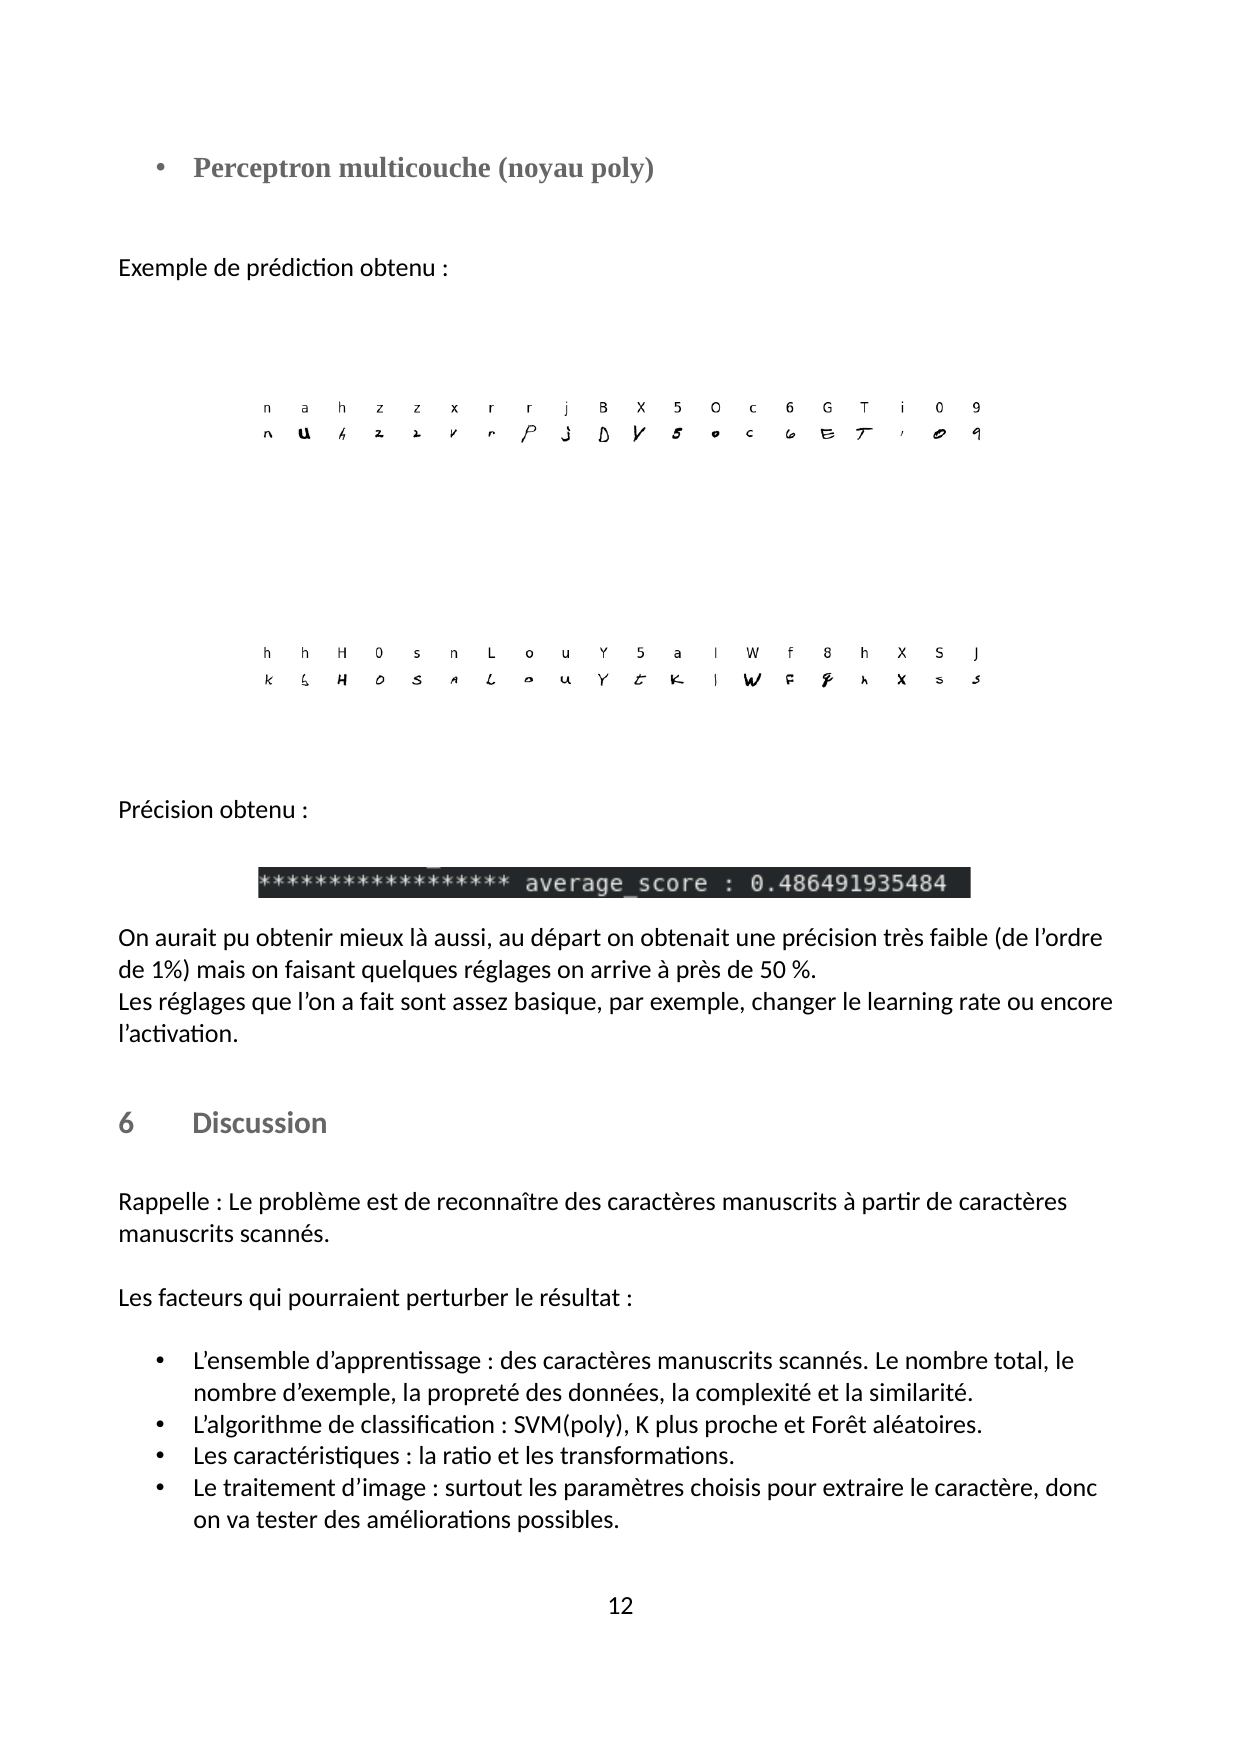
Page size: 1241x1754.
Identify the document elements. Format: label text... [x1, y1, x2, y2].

list L’ensemble d’apprentissage : des caractères manuscrits scannés. Le nombre total, le nombre d’exemple, la propreté des données, la complexité et la similarité. [156, 1344, 1122, 1408]
picture [258, 867, 971, 898]
list Le traitement d’image : surtout les paramètres choisis pour extraire le caractère, donc on va tester des améliorations possibles. [156, 1471, 1122, 1535]
text Les facteurs qui pourraient perturber le résultat : [118, 1281, 1122, 1312]
list Les caractéristiques : la ratio et les transformations. [156, 1439, 1122, 1471]
text On aurait pu obtenir mieux là aussi, au départ on obtenait une précision très faible (de l’ordre de 1%) mais on faisant quelques réglages on arrive à près de 50 %. [118, 922, 1122, 985]
text Rappelle : Le problème est de reconnaître des caractères manuscrits à partir de caractères manuscrits scannés. [118, 1185, 1122, 1249]
picture [161, 282, 1079, 793]
subtitle Perceptron multicouche (noyau poly) [156, 150, 1122, 183]
text Exemple de prédiction obtenu : [118, 251, 1122, 283]
list L’algorithme de classification : SVM(poly), K plus proche et Forêt aléatoires. [156, 1408, 1122, 1439]
subtitle Discussion [118, 1103, 1122, 1141]
text Les réglages que l’on a fait sont assez basique, par exemple, changer le learning rate ou encore l’activation. [118, 985, 1122, 1049]
text Précision obtenu : [118, 283, 1122, 824]
